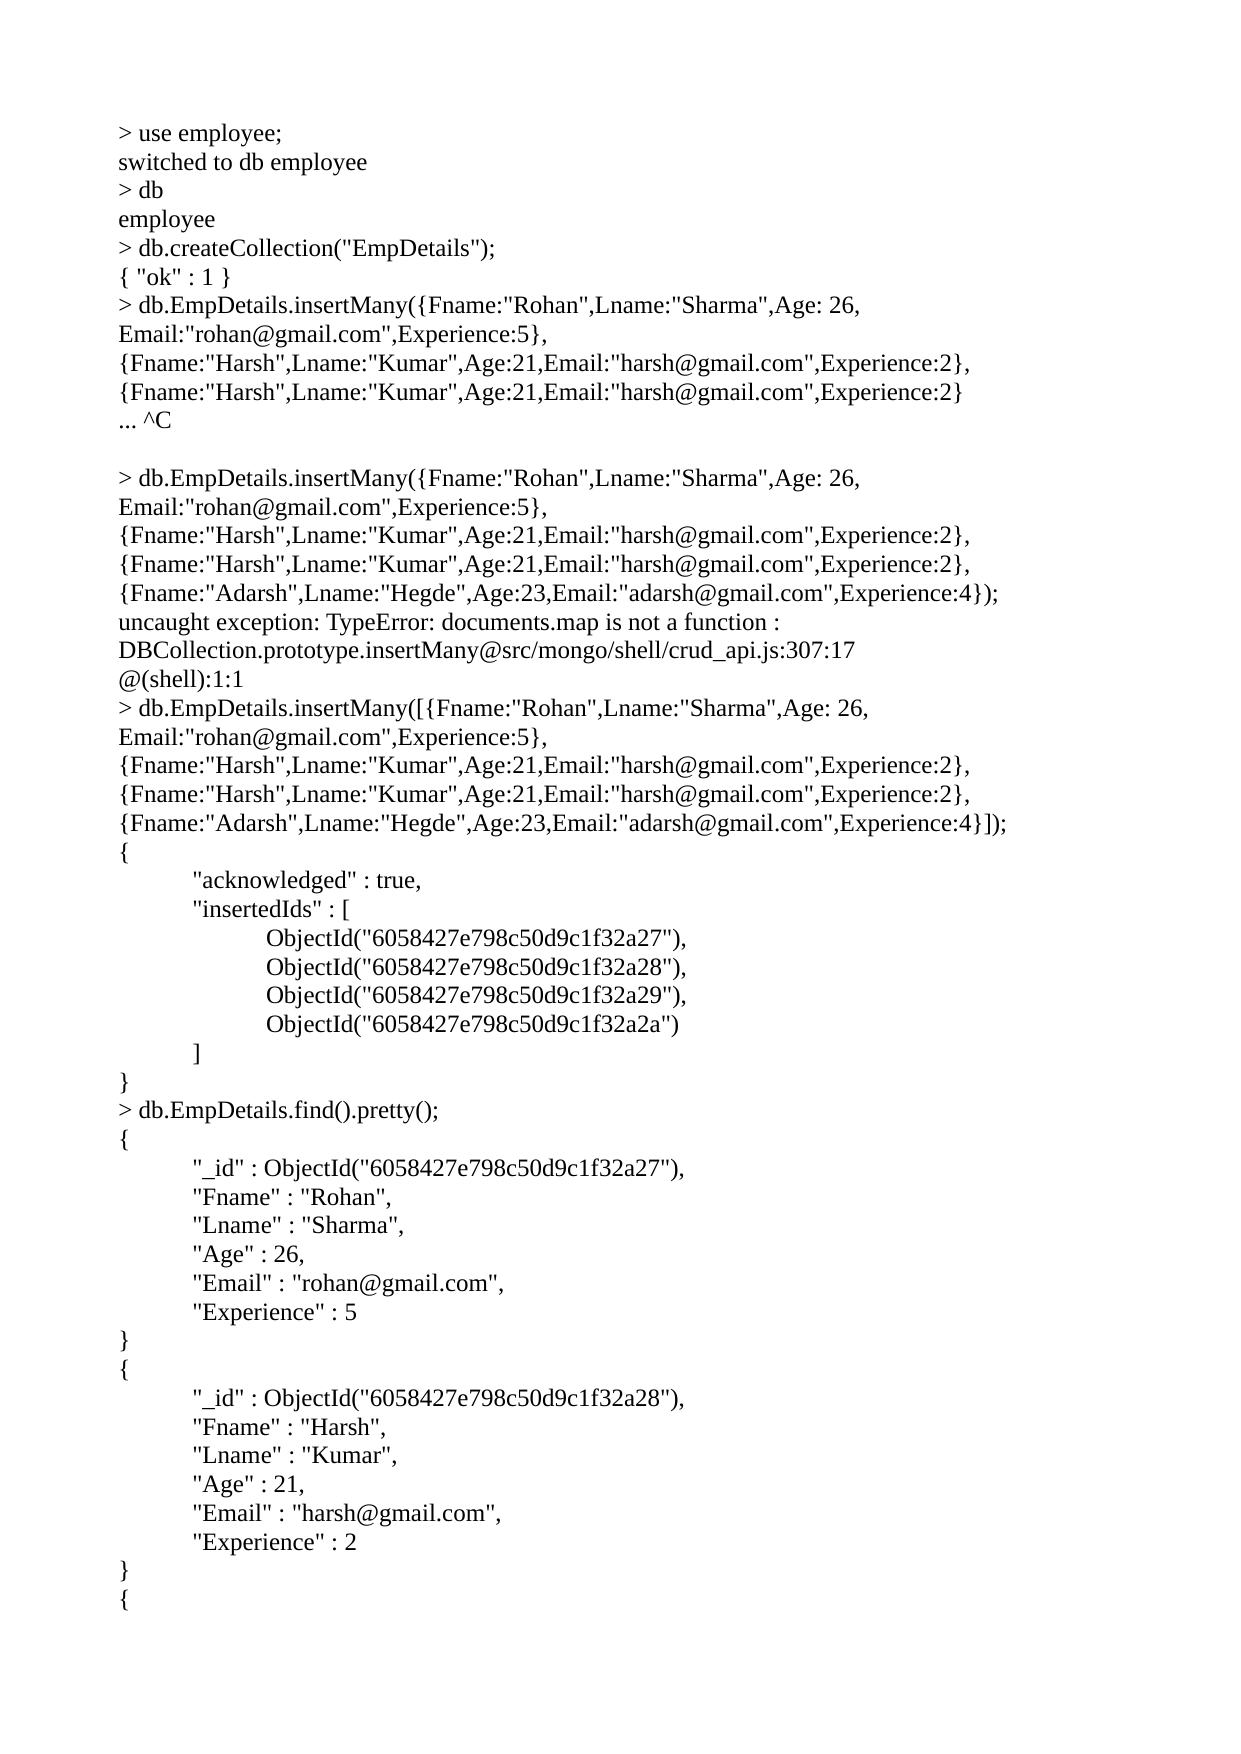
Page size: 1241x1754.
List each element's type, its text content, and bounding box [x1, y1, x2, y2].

text "Lname" : "Kumar", [118, 1441, 1122, 1469]
text "Age" : 26, [118, 1239, 1122, 1268]
text uncaught exception: TypeError: documents.map is not a function : [118, 607, 1122, 636]
text > use employee; [118, 118, 1122, 147]
text DBCollection.prototype.insertMany@src/mongo/shell/crud_api.js:307:17 [118, 636, 1122, 664]
text "acknowledged" : true, [118, 866, 1122, 894]
text ObjectId("6058427e798c50d9c1f32a28"), [118, 952, 1122, 981]
text > db.EmpDetails.insertMany([{Fname:"Rohan",Lname:"Sharma",Age: 26, Email:"rohan@gmail.com",Experience:5},{Fname:"Harsh",Lname:"Kumar",Age:21,Email:"harsh@gmail.com",Experience:2},{Fname:"Harsh",Lname:"Kumar",Age:21,Email:"harsh@gmail.com",Experience:2},{Fname:"Adarsh",Lname:"Hegde",Age:23,Email:"adarsh@gmail.com",Experience:4}]); [118, 693, 1122, 837]
text > db.createCollection("EmpDetails"); [118, 233, 1122, 262]
text { [118, 1584, 1122, 1613]
text "Experience" : 2 [118, 1527, 1122, 1556]
text > db.EmpDetails.insertMany({Fname:"Rohan",Lname:"Sharma",Age: 26, Email:"rohan@gmail.com",Experience:5},{Fname:"Harsh",Lname:"Kumar",Age:21,Email:"harsh@gmail.com",Experience:2},{Fname:"Harsh",Lname:"Kumar",Age:21,Email:"harsh@gmail.com",Experience:2} [118, 291, 1122, 406]
text "Email" : "rohan@gmail.com", [118, 1268, 1122, 1297]
text } [118, 1067, 1122, 1096]
text "Fname" : "Rohan", [118, 1182, 1122, 1211]
text "Lname" : "Sharma", [118, 1211, 1122, 1239]
text ObjectId("6058427e798c50d9c1f32a2a") [118, 1009, 1122, 1038]
text } [118, 1556, 1122, 1584]
text "insertedIds" : [ [118, 894, 1122, 923]
text { [118, 837, 1122, 866]
text } [118, 1326, 1122, 1354]
text "Email" : "harsh@gmail.com", [118, 1498, 1122, 1527]
text { "ok" : 1 } [118, 262, 1122, 291]
text { [118, 1354, 1122, 1383]
text "Age" : 21, [118, 1469, 1122, 1498]
text switched to db employee [118, 147, 1122, 176]
text employee [118, 204, 1122, 233]
text "Experience" : 5 [118, 1297, 1122, 1326]
text ... ^C [118, 406, 1122, 434]
text "_id" : ObjectId("6058427e798c50d9c1f32a28"), [118, 1383, 1122, 1412]
text > db.EmpDetails.find().pretty(); [118, 1096, 1122, 1124]
text > db [118, 176, 1122, 204]
text @(shell):1:1 [118, 664, 1122, 693]
text { [118, 1124, 1122, 1153]
text ObjectId("6058427e798c50d9c1f32a29"), [118, 981, 1122, 1009]
text ] [118, 1038, 1122, 1067]
text ObjectId("6058427e798c50d9c1f32a27"), [118, 923, 1122, 952]
text "_id" : ObjectId("6058427e798c50d9c1f32a27"), [118, 1153, 1122, 1182]
text > db.EmpDetails.insertMany({Fname:"Rohan",Lname:"Sharma",Age: 26, Email:"rohan@gmail.com",Experience:5},{Fname:"Harsh",Lname:"Kumar",Age:21,Email:"harsh@gmail.com",Experience:2},{Fname:"Harsh",Lname:"Kumar",Age:21,Email:"harsh@gmail.com",Experience:2},{Fname:"Adarsh",Lname:"Hegde",Age:23,Email:"adarsh@gmail.com",Experience:4}); [118, 463, 1122, 607]
text "Fname" : "Harsh", [118, 1412, 1122, 1441]
